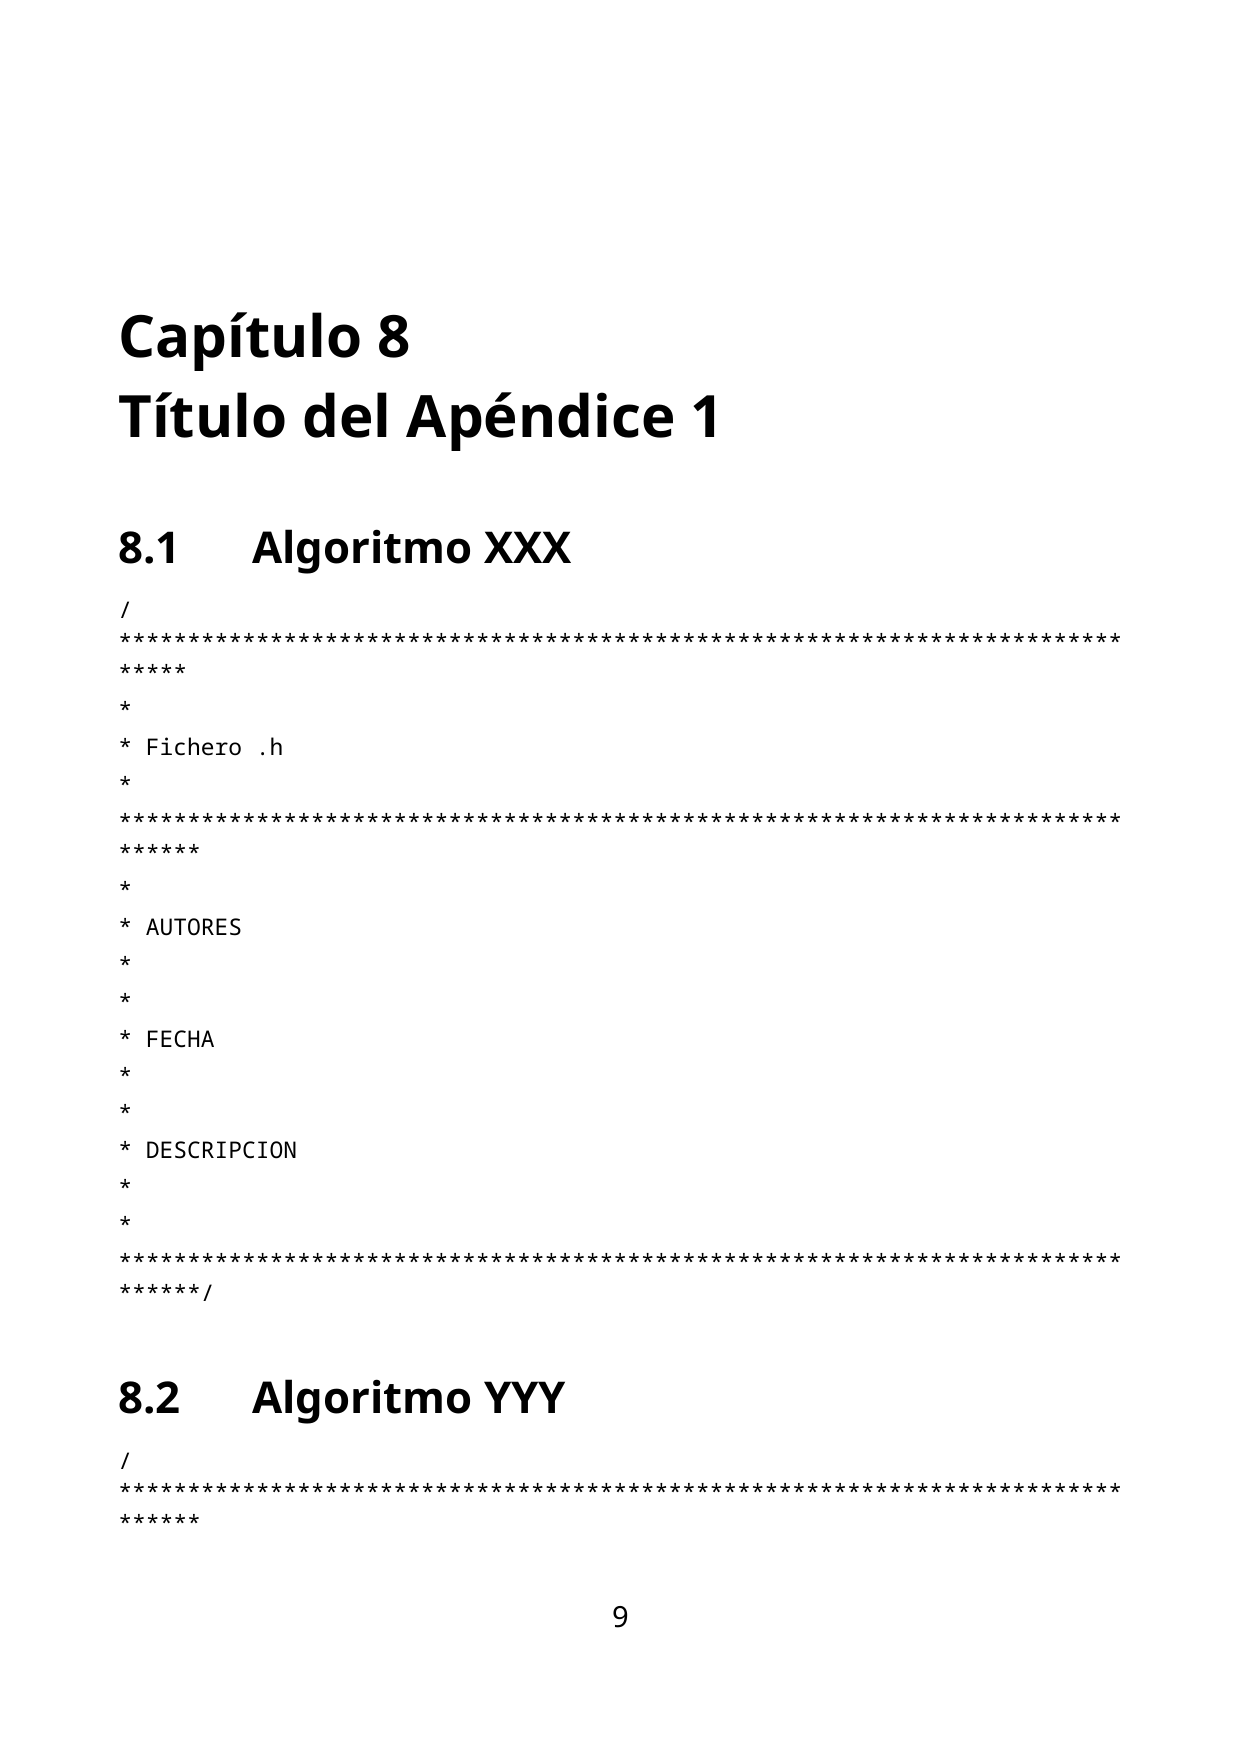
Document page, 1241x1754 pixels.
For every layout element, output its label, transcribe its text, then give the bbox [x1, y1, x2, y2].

text * [118, 986, 1122, 1017]
subtitle Título del Apéndice 1 [118, 295, 1122, 454]
subtitle Algoritmo YYY [118, 1367, 1122, 1426]
text * [118, 768, 1122, 800]
text ******************************************************************************* [118, 806, 1122, 868]
text * [118, 694, 1122, 725]
text /****************************************************************************** [118, 594, 1122, 688]
text * [118, 1209, 1122, 1240]
text * [118, 1172, 1122, 1203]
text * [118, 948, 1122, 980]
text * AUTORES [118, 911, 1122, 943]
text * DESCRIPCION [118, 1134, 1122, 1166]
text *******************************************************************************/ [118, 1246, 1122, 1308]
text * FECHA [118, 1023, 1122, 1054]
text * [118, 1060, 1122, 1091]
text * [118, 1097, 1122, 1128]
text /******************************************************************************* [118, 1444, 1122, 1538]
text * Fichero .h [118, 731, 1122, 763]
subtitle Algoritmo XXX [118, 516, 1122, 576]
text * [118, 874, 1122, 905]
